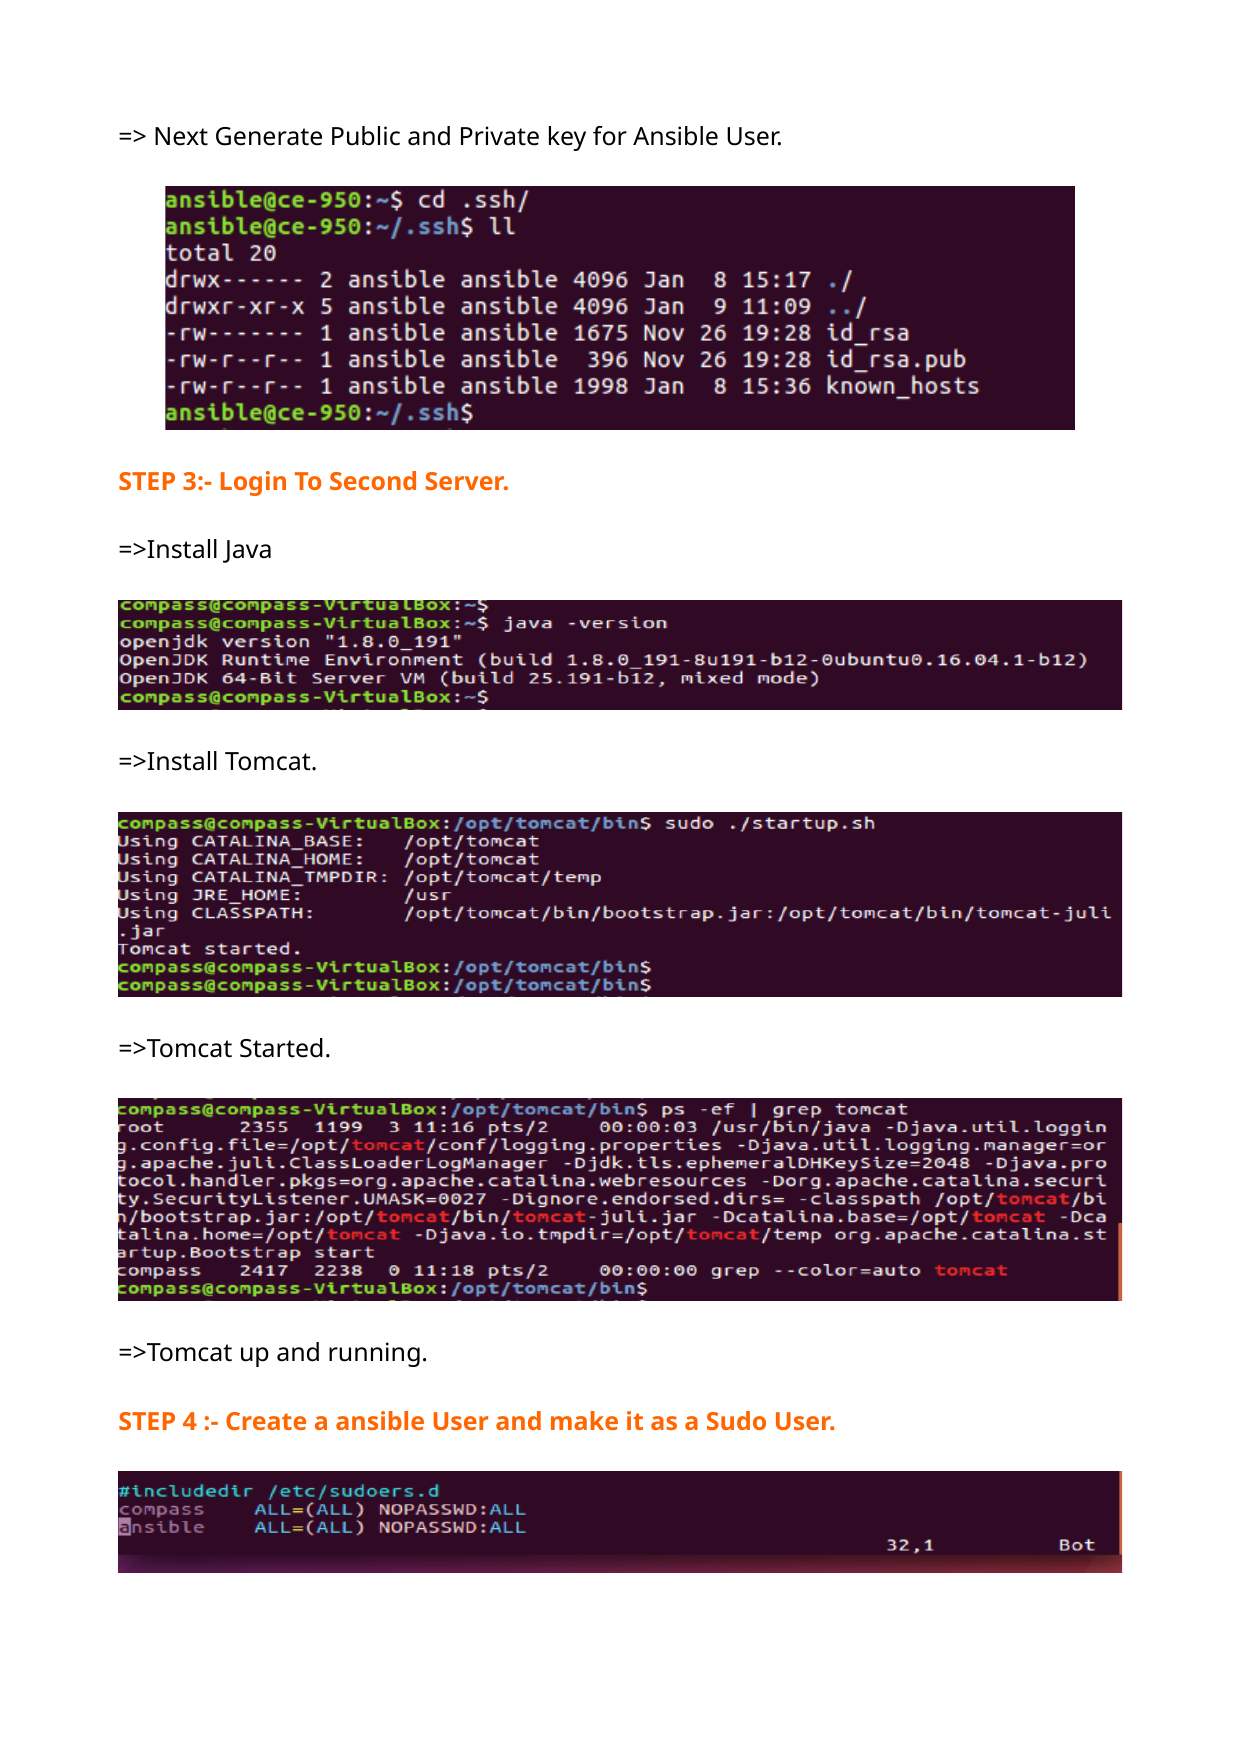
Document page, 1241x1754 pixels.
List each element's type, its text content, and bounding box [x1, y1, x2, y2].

text =>Install Java [118, 532, 1122, 566]
picture [118, 812, 1123, 997]
picture [118, 1098, 1123, 1301]
picture [165, 186, 1075, 430]
text STEP 4 :- Create a ansible User and make it as a Sudo User. [118, 1403, 1122, 1437]
text => Next Generate Public and Private key for Ansible User. [118, 118, 1122, 152]
text =>Tomcat up and running. [118, 1335, 1122, 1369]
text =>Install Tomcat. [118, 744, 1122, 778]
text =>Tomcat Started. [118, 1031, 1122, 1064]
picture [118, 1471, 1123, 1573]
picture [118, 600, 1123, 710]
text STEP 3:- Login To Second Server. [118, 464, 1122, 498]
